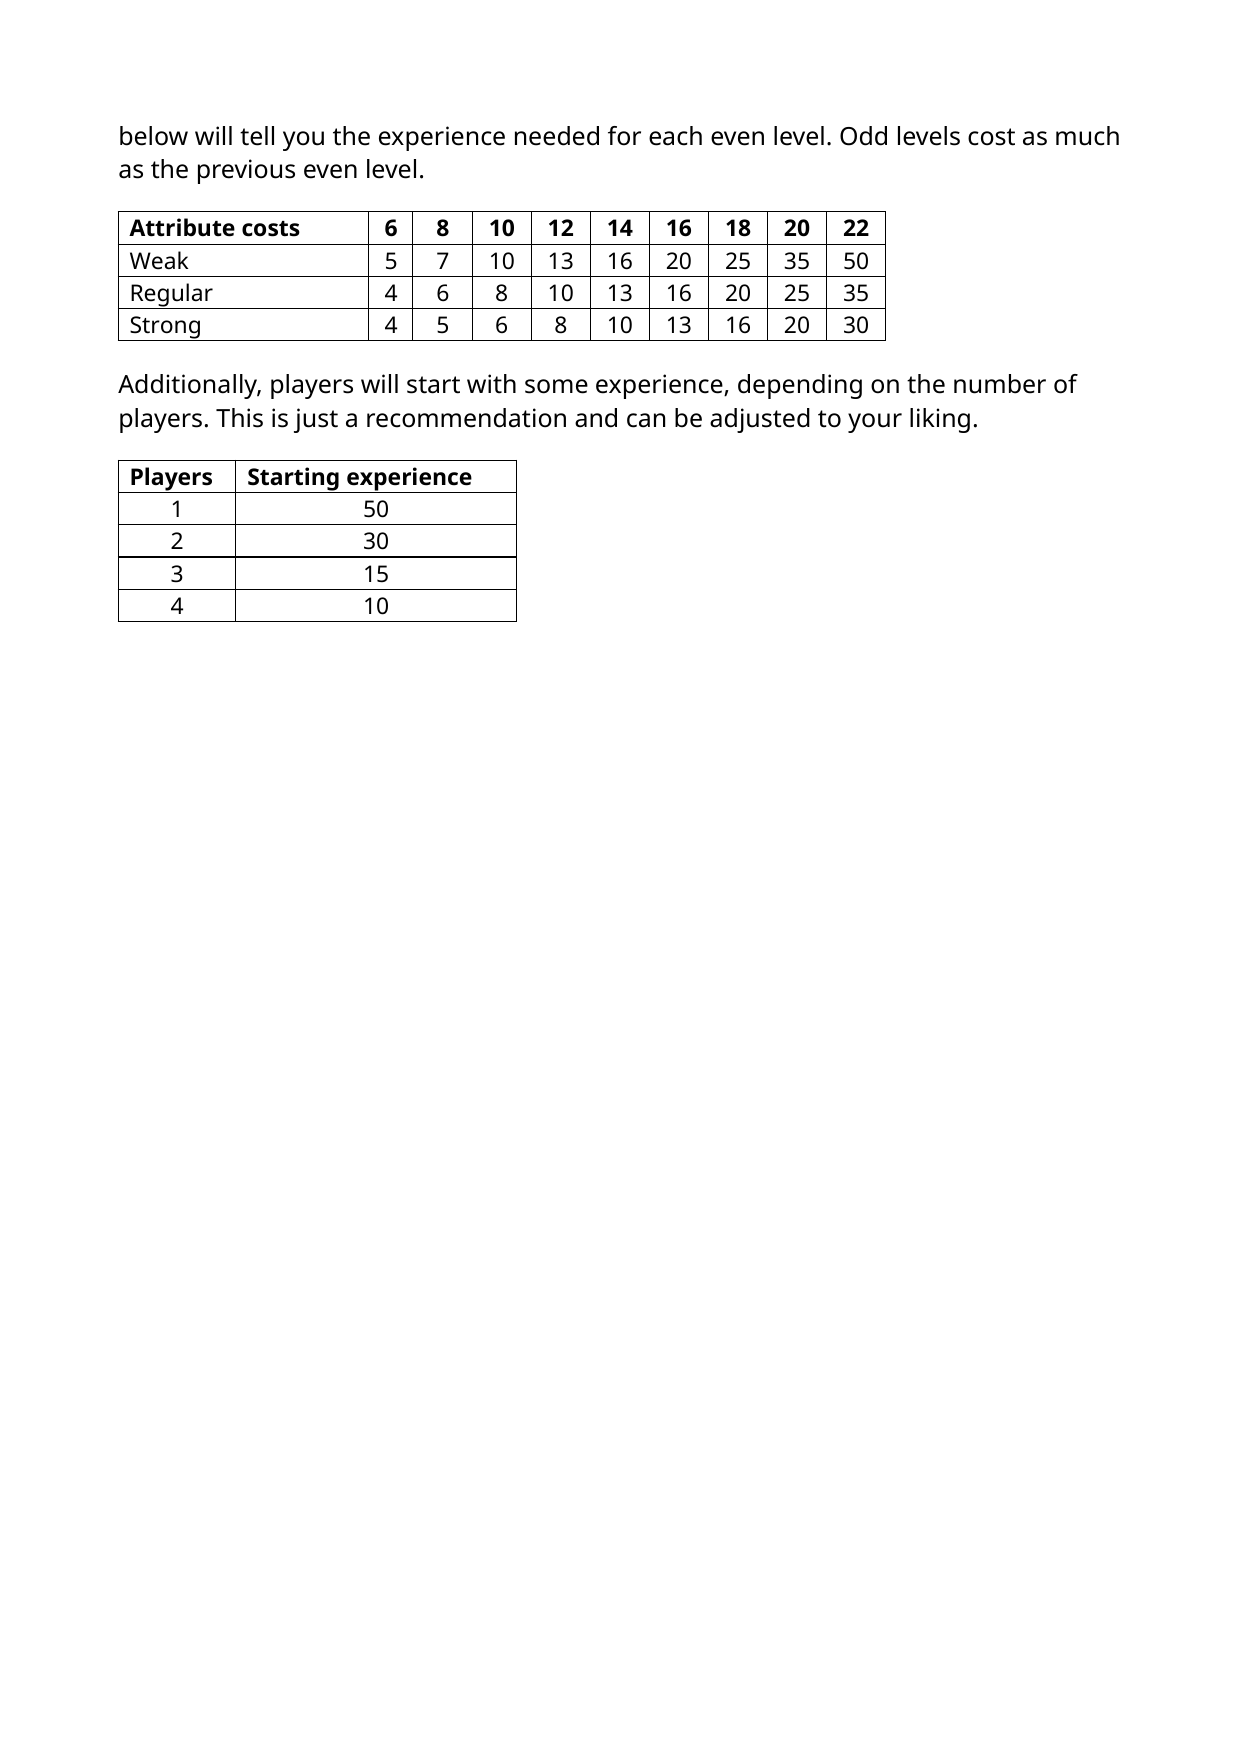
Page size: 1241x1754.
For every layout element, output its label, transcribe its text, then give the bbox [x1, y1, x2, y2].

table_cell 13 [532, 245, 590, 276]
table_cell 35 [768, 245, 826, 276]
table_cell 8 [532, 309, 590, 340]
table_cell 20 [709, 277, 767, 308]
table_cell 50 [827, 245, 885, 276]
table_cell 3 [119, 558, 235, 589]
table_cell 13 [591, 277, 649, 308]
table_cell 4 [369, 277, 412, 308]
table_header Starting experience [236, 461, 516, 492]
table_header 6 [369, 212, 412, 243]
table_header 16 [650, 212, 708, 243]
table_cell 30 [236, 525, 516, 556]
table_cell 50 [236, 493, 516, 524]
table_header Players [119, 461, 235, 492]
table_cell 4 [369, 309, 412, 340]
table_header 10 [473, 212, 531, 243]
table_header 18 [709, 212, 767, 243]
table_cell Strong [119, 309, 368, 340]
table_header Attribute costs [119, 212, 368, 243]
table_cell 5 [369, 245, 412, 276]
table_cell 10 [591, 309, 649, 340]
table_header 8 [413, 212, 472, 243]
text below will tell you the experience needed for each even level. Odd levels cost as much as the previous even level. [118, 118, 1122, 186]
table_header 12 [532, 212, 590, 243]
table_cell 5 [413, 309, 472, 340]
table_cell Regular [119, 277, 368, 308]
table_cell 7 [413, 245, 472, 276]
text Additionally, players will start with some experience, depending on the number of players. This is just a recommendation and can be adjusted to your liking. [118, 366, 1122, 434]
table_cell 30 [827, 309, 885, 340]
table_header 20 [768, 212, 826, 243]
table_cell 16 [650, 277, 708, 308]
table_cell 15 [236, 558, 516, 589]
table_header 22 [827, 212, 885, 243]
table_cell 16 [709, 309, 767, 340]
table_cell 25 [709, 245, 767, 276]
table_cell 1 [119, 493, 235, 524]
table_cell 35 [827, 277, 885, 308]
table_cell 25 [768, 277, 826, 308]
table_cell 8 [473, 277, 531, 308]
table_cell Weak [119, 245, 368, 276]
table_cell 6 [413, 277, 472, 308]
table_cell 16 [591, 245, 649, 276]
table_cell 20 [650, 245, 708, 276]
table_cell 20 [768, 309, 826, 340]
table_cell 10 [236, 590, 516, 621]
table_cell 13 [650, 309, 708, 340]
table_cell 10 [532, 277, 590, 308]
table_cell 6 [473, 309, 531, 340]
table_cell 2 [119, 525, 235, 556]
table_cell 10 [473, 245, 531, 276]
table_cell 4 [119, 590, 235, 621]
table_header 14 [591, 212, 649, 243]
